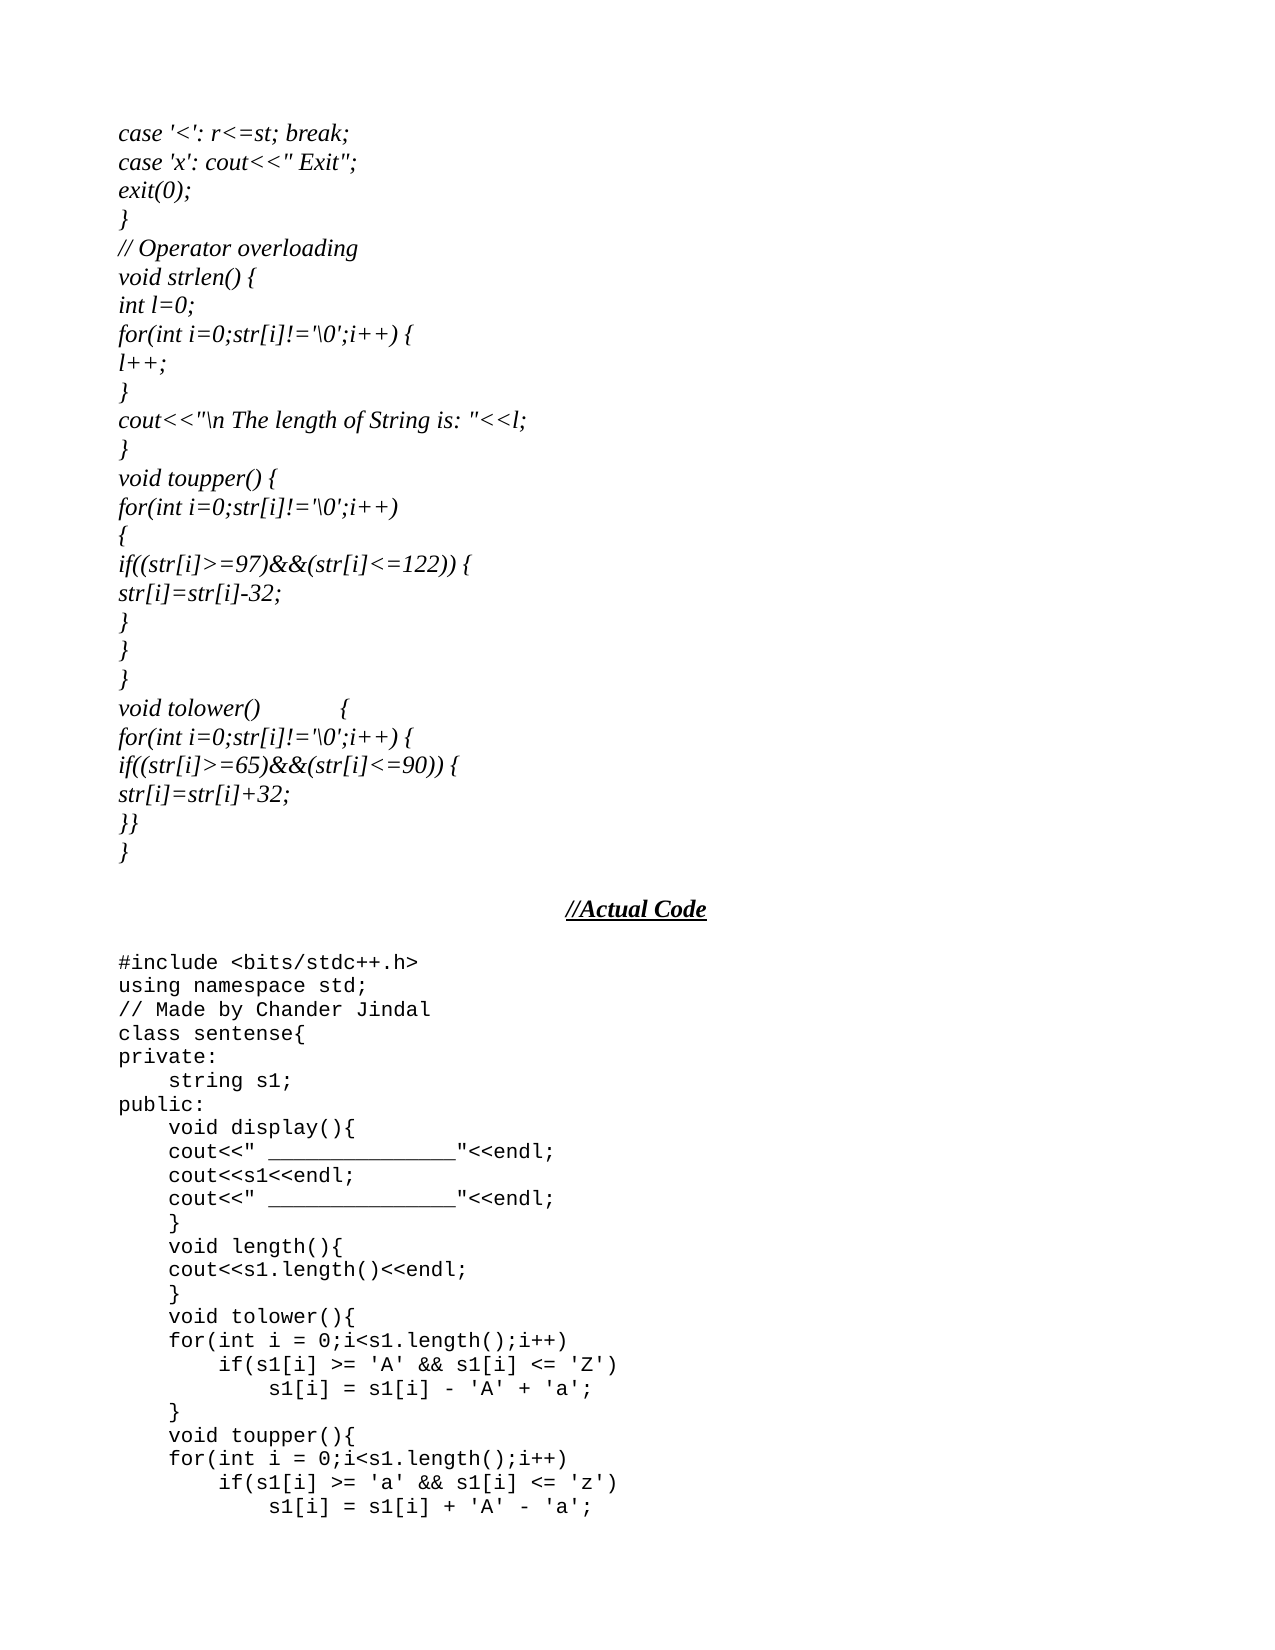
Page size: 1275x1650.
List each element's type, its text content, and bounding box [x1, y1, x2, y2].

text cout<<" _______________"<<endl; [118, 1188, 1157, 1212]
text } [118, 636, 1157, 664]
text } [118, 1283, 1157, 1307]
text void length(){ [118, 1236, 1157, 1259]
text cout<<" _______________"<<endl; [118, 1141, 1157, 1165]
text } [118, 1212, 1157, 1236]
text for(int i=0;str[i]!='\0';i++) { [118, 319, 1157, 348]
text if(s1[i] >= 'A' && s1[i] <= 'Z') [118, 1354, 1157, 1377]
text cout<<"\n The length of String is: "<<l; [118, 406, 1157, 434]
text } [118, 1401, 1157, 1425]
text int l=0; [118, 291, 1157, 319]
text } [118, 204, 1157, 233]
text // Operator overloading [118, 233, 1157, 262]
text str[i]=str[i]+32; [118, 779, 1157, 808]
text if((str[i]>=65)&&(str[i]<=90)) { [118, 751, 1157, 779]
text cout<<s1.length()<<endl; [118, 1259, 1157, 1283]
text public: [118, 1094, 1157, 1117]
text s1[i] = s1[i] - 'A' + 'a'; [118, 1377, 1157, 1401]
text if(s1[i] >= 'a' && s1[i] <= 'z') [118, 1472, 1157, 1496]
text void tolower(){ [118, 1307, 1157, 1330]
text l++; [118, 348, 1157, 377]
text void toupper(){ [118, 1425, 1157, 1448]
text if((str[i]>=97)&&(str[i]<=122)) { [118, 549, 1157, 578]
text #include <bits/stdc++.h> [118, 952, 1157, 976]
text } [118, 434, 1157, 463]
text void display(){ [118, 1117, 1157, 1141]
text } [118, 607, 1157, 636]
text }} [118, 808, 1157, 837]
text } [118, 837, 1157, 866]
text case 'x': cout<<" Exit"; [118, 147, 1157, 176]
text // Made by Chander Jindal [118, 999, 1157, 1023]
text void strlen() { [118, 262, 1157, 291]
text for(int i = 0;i<s1.length();i++) [118, 1448, 1157, 1472]
text case '<': r<=st; break; [118, 118, 1157, 147]
text } [118, 377, 1157, 406]
text cout<<s1<<endl; [118, 1165, 1157, 1188]
text //Actual Code [118, 894, 1157, 923]
text string s1; [118, 1070, 1157, 1094]
text using namespace std; [118, 976, 1157, 999]
text str[i]=str[i]-32; [118, 578, 1157, 607]
text for(int i=0;str[i]!='\0';i++) [118, 492, 1157, 521]
text private: [118, 1046, 1157, 1070]
text void toupper() { [118, 463, 1157, 492]
text { [118, 521, 1157, 549]
text } [118, 664, 1157, 693]
text void tolower() { [118, 693, 1157, 722]
text for(int i = 0;i<s1.length();i++) [118, 1330, 1157, 1354]
text s1[i] = s1[i] + 'A' - 'a'; [118, 1496, 1157, 1519]
text exit(0); [118, 176, 1157, 204]
text for(int i=0;str[i]!='\0';i++) { [118, 722, 1157, 751]
text class sentense{ [118, 1023, 1157, 1046]
